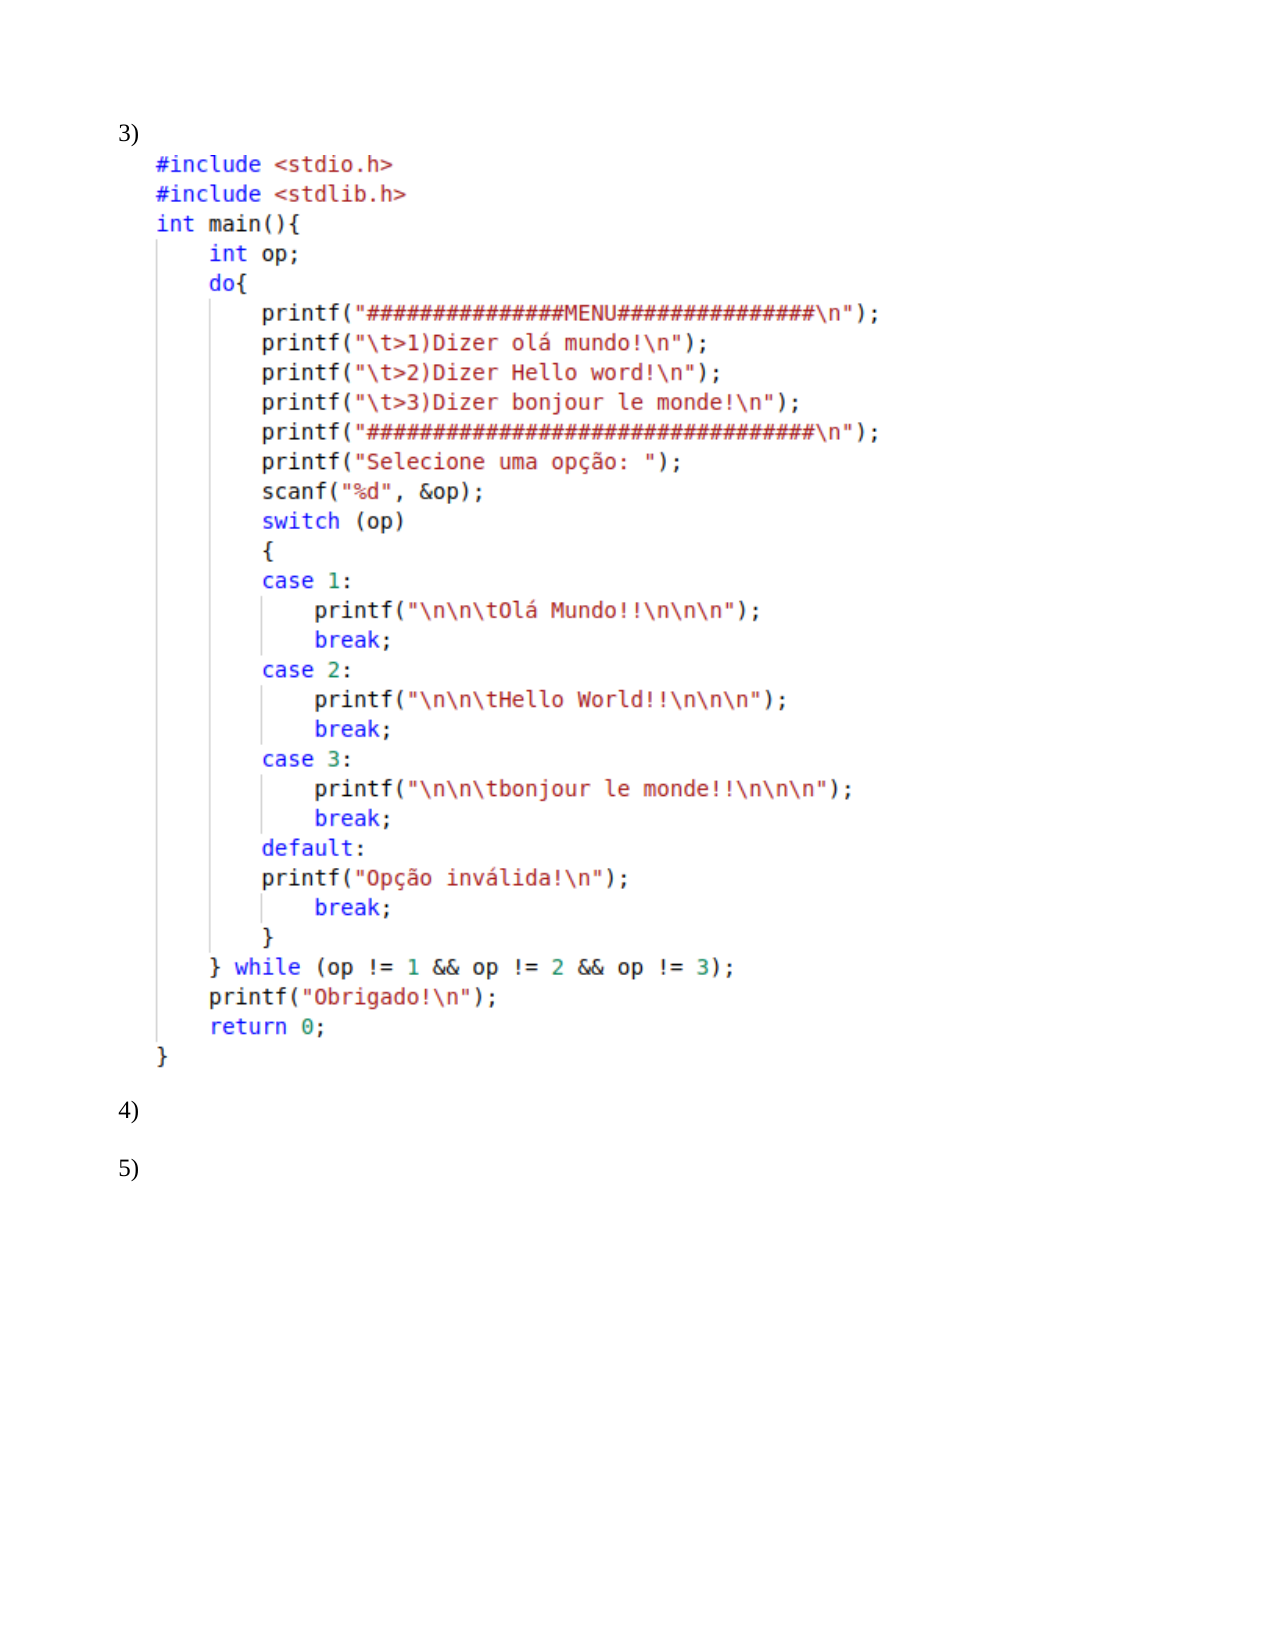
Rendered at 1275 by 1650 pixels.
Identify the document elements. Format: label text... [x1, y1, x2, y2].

text 4) [118, 1096, 1157, 1124]
picture [153, 155, 899, 1072]
text 5) [118, 1153, 1157, 1182]
text 3) [118, 118, 1157, 147]
